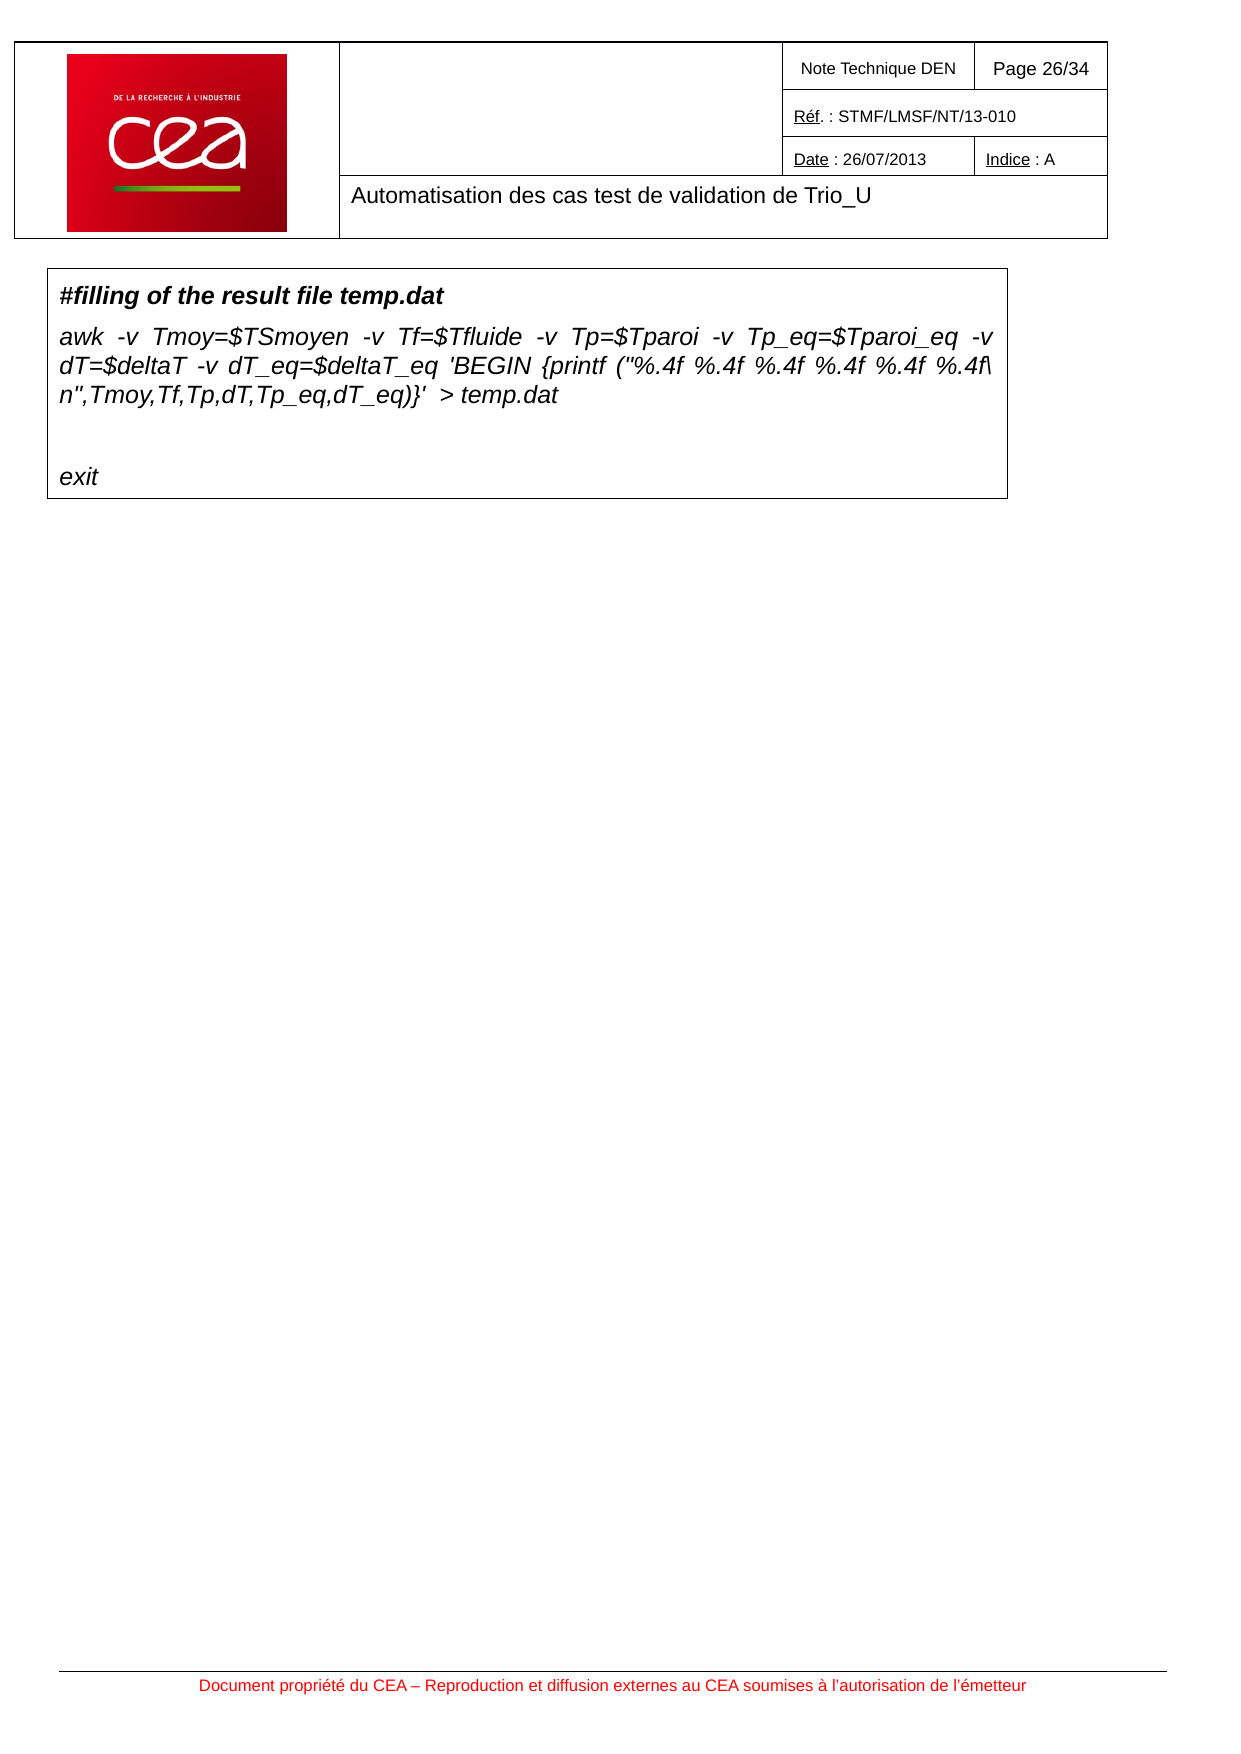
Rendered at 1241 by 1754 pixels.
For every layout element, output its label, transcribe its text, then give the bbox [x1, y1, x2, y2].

picture [67, 54, 287, 232]
table_header #filling of the result file temp.dat awk -v Tmoy=$TSmoyen -v Tf=$Tfluide -v Tp=$Tparoi -v Tp_eq=$Tparoi_eq -v dT=$deltaT -v dT_eq=$deltaT_eq 'BEGIN {printf ("%.4f %.4f %.4f %.4f %.4f %.4f\n",Tmoy,Tf,Tp,dT,Tp_eq,dT_eq)}' > temp.dat exit [48, 269, 1007, 497]
